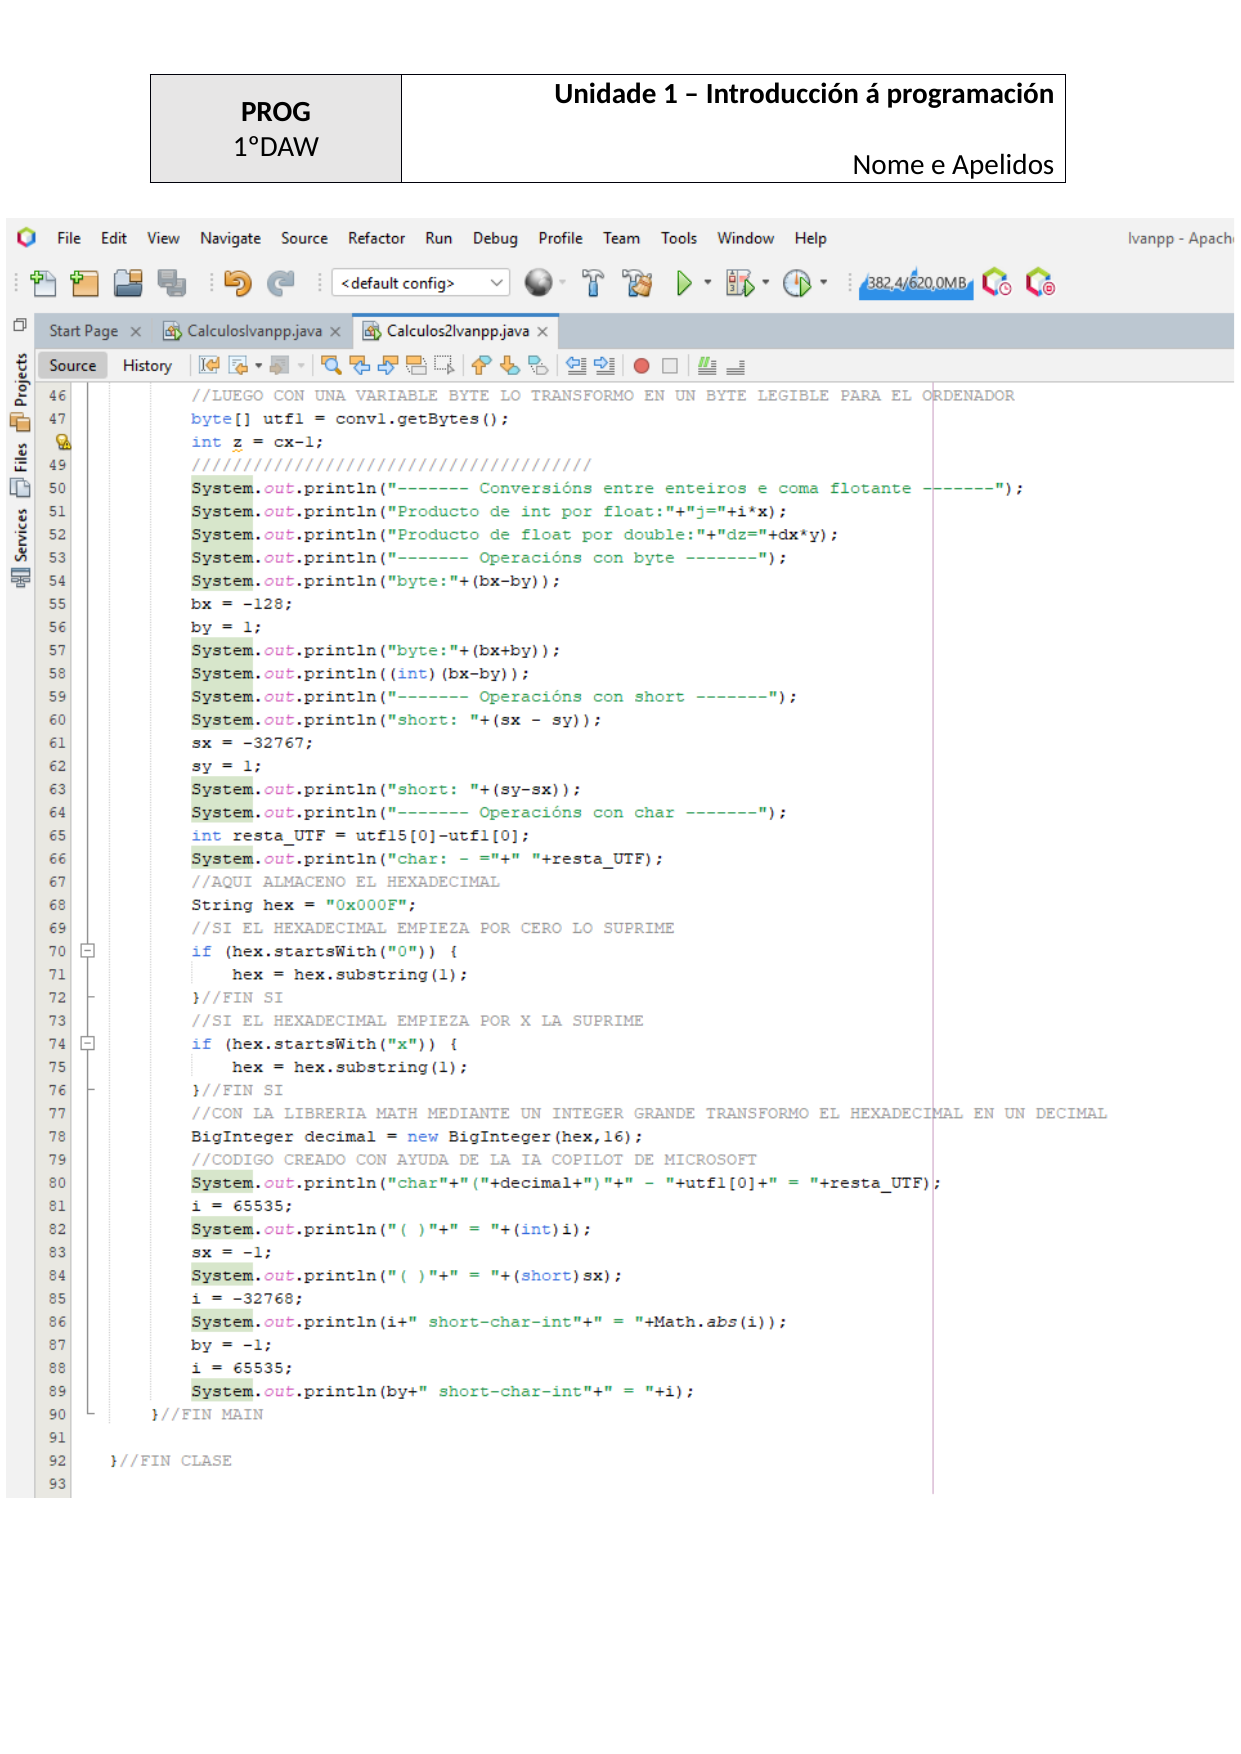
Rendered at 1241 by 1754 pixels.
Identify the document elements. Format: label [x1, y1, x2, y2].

picture [6, 218, 1235, 1498]
